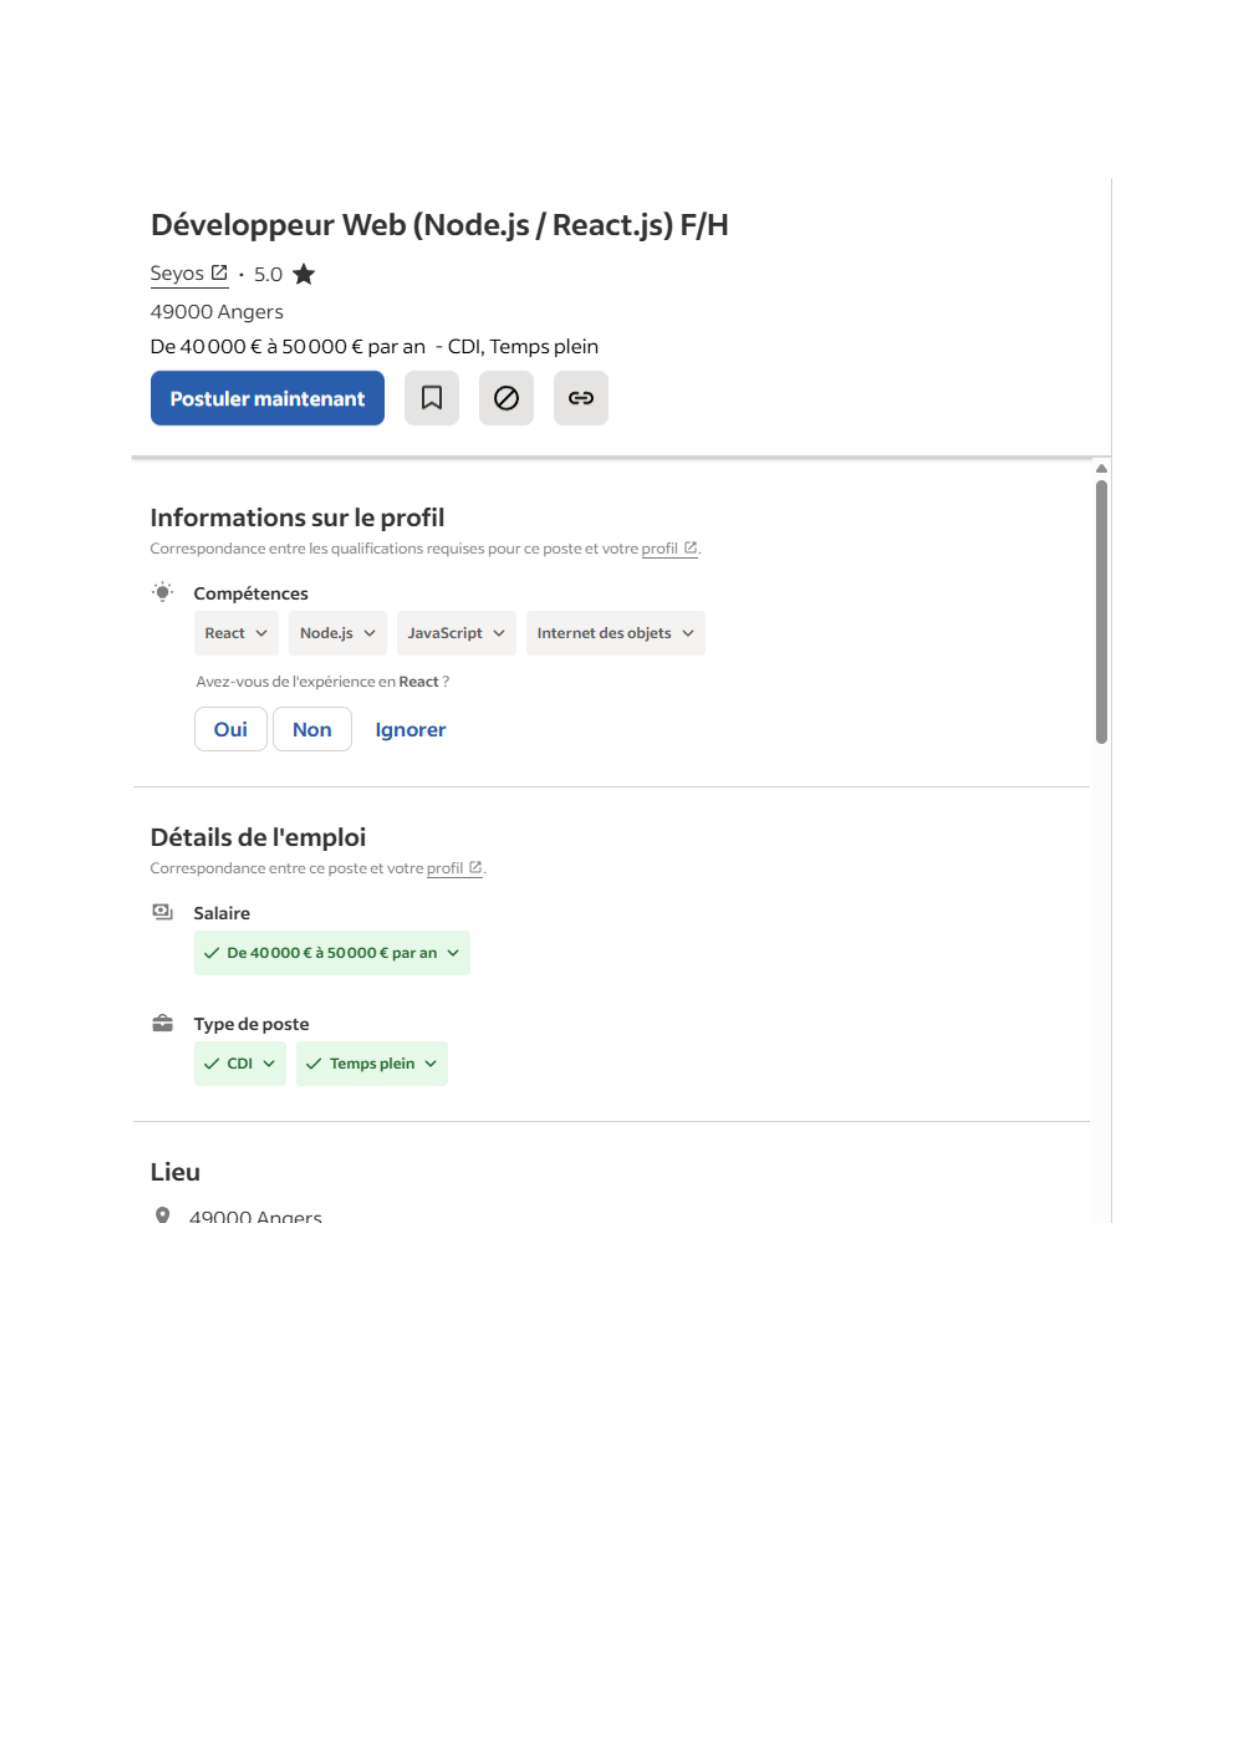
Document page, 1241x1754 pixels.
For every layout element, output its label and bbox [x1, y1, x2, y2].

picture [131, 178, 1136, 1223]
